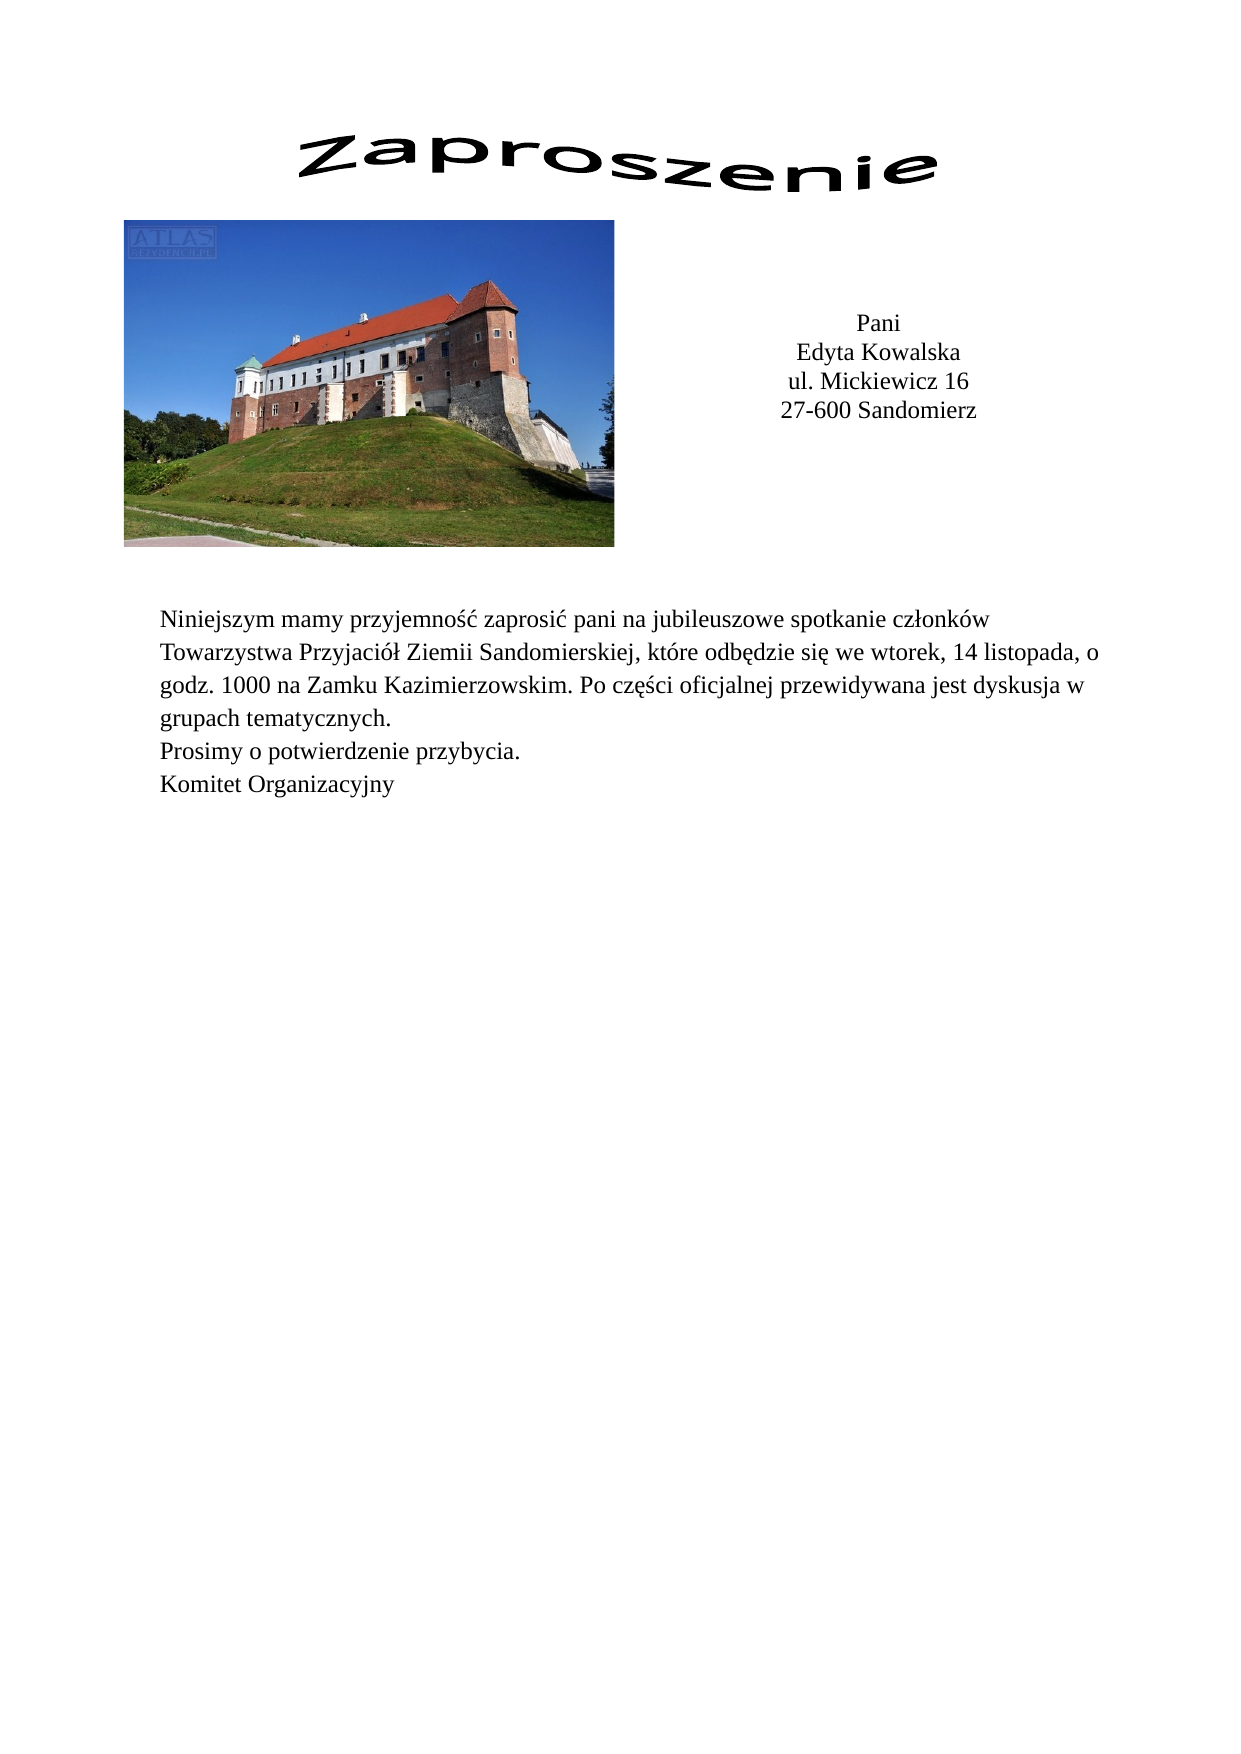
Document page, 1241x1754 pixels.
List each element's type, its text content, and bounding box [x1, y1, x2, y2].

table_header [118, 221, 620, 575]
table_header [620, 221, 1122, 575]
text Pani [657, 308, 1099, 337]
text Prosimy o potwierdzenie przybycia. [159, 736, 1122, 765]
text Niniejszym mamy przyjemność zaprosić pani na jubileuszowe spotkanie członków Towarzystwa Przyjaciół Ziemii Sandomierskiej, które odbędzie się we wtorek, 14 listopada, o godz. 1000 na Zamku Kazimierzowskim. Po części oficjalnej przewidywana jest dyskusja w grupach tematycznych. [159, 604, 1122, 732]
text ul. Mickiewicz 16 [657, 366, 1099, 395]
text 27-600 Sandomierz [657, 395, 1099, 423]
text Edyta Kowalska [657, 337, 1099, 366]
text Komitet Organizacyjny [159, 769, 1122, 798]
picture [123, 220, 615, 547]
